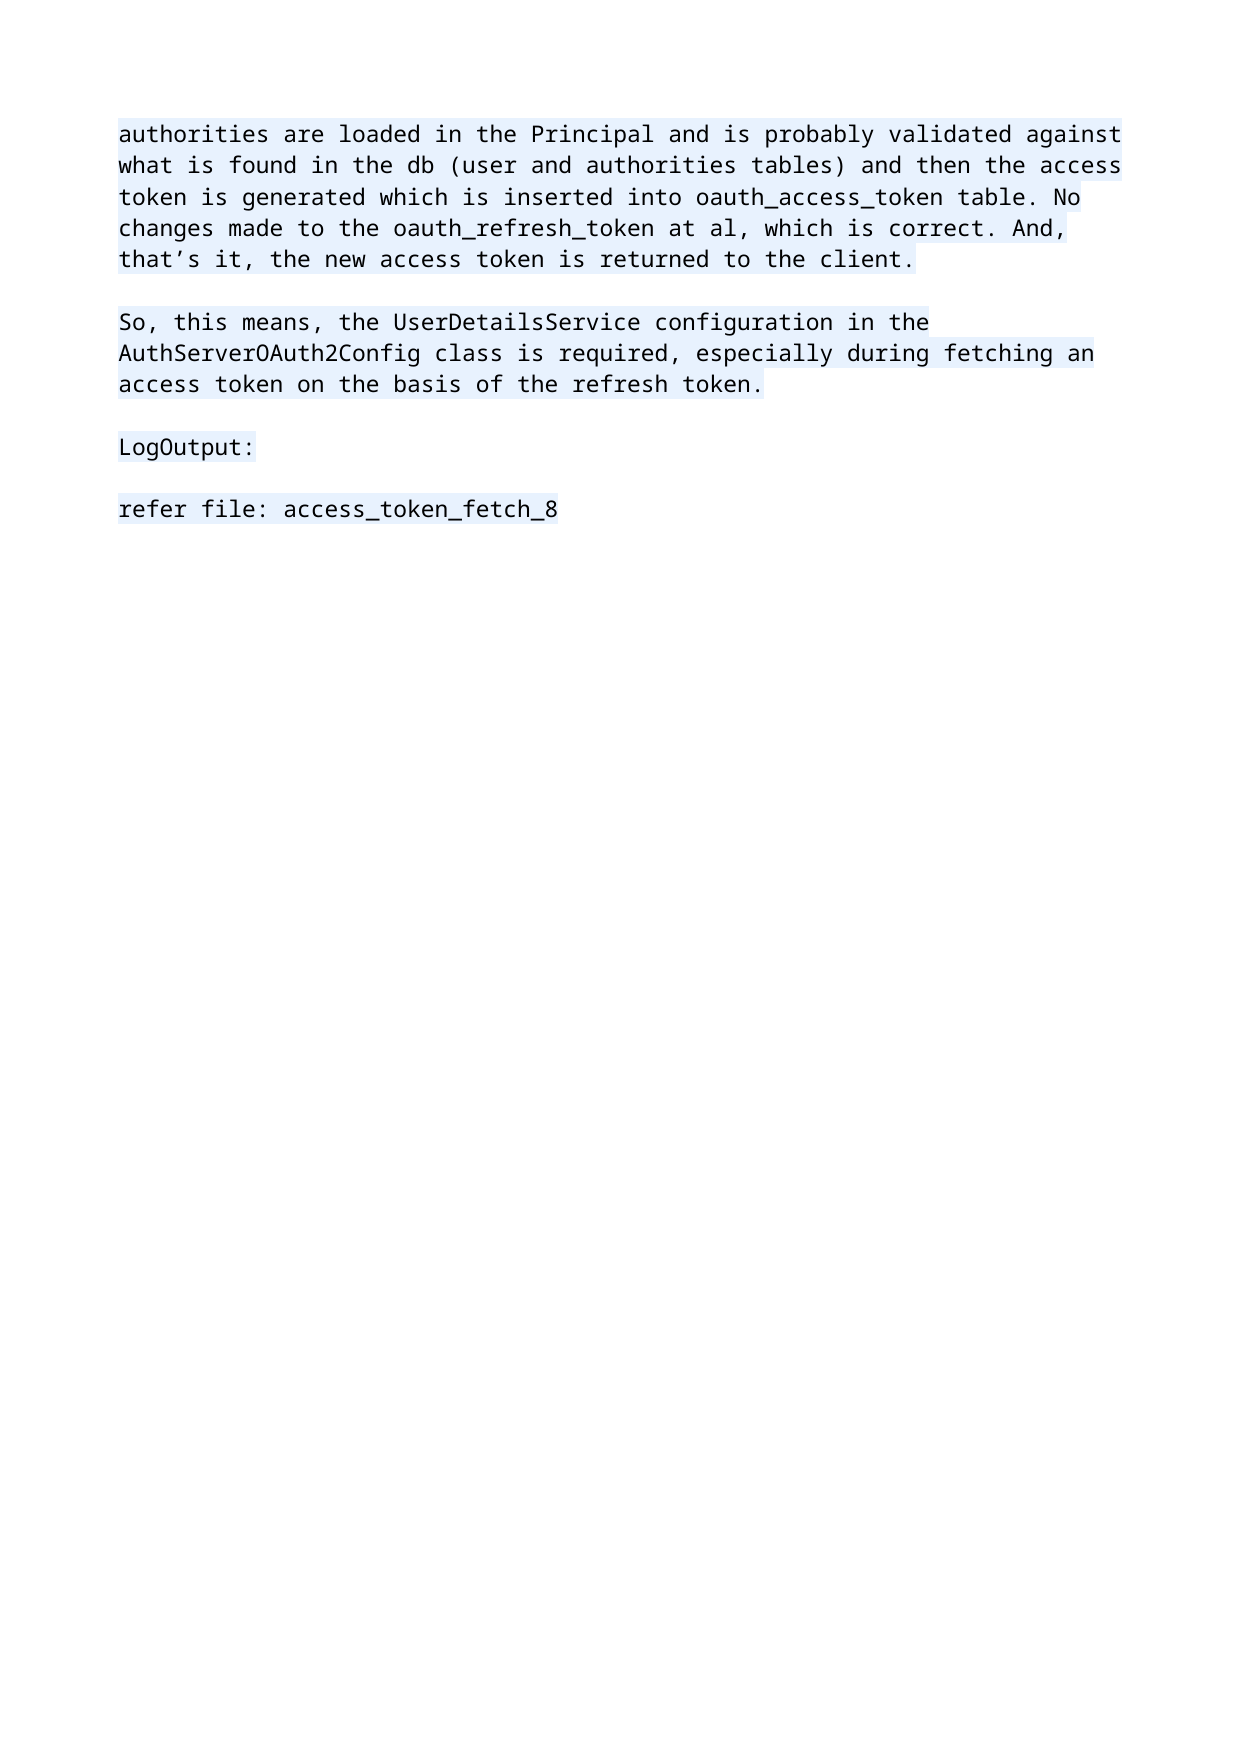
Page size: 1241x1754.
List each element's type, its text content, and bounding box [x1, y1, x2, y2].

text authorities are loaded in the Principal and is probably validated against what is found in the db (user and authorities tables) and then the access token is generated which is inserted into oauth_access_token table. No changes made to the oauth_refresh_token at al, which is correct. And, that’s it, the new access token is returned to the client. [118, 118, 1122, 274]
text refer file: access_token_fetch_8 [118, 493, 1122, 524]
text LogOutput: [118, 431, 1122, 462]
text So, this means, the UserDetailsService configuration in the AuthServerOAuth2Config class is required, especially during fetching an access token on the basis of the refresh token. [118, 306, 1122, 399]
